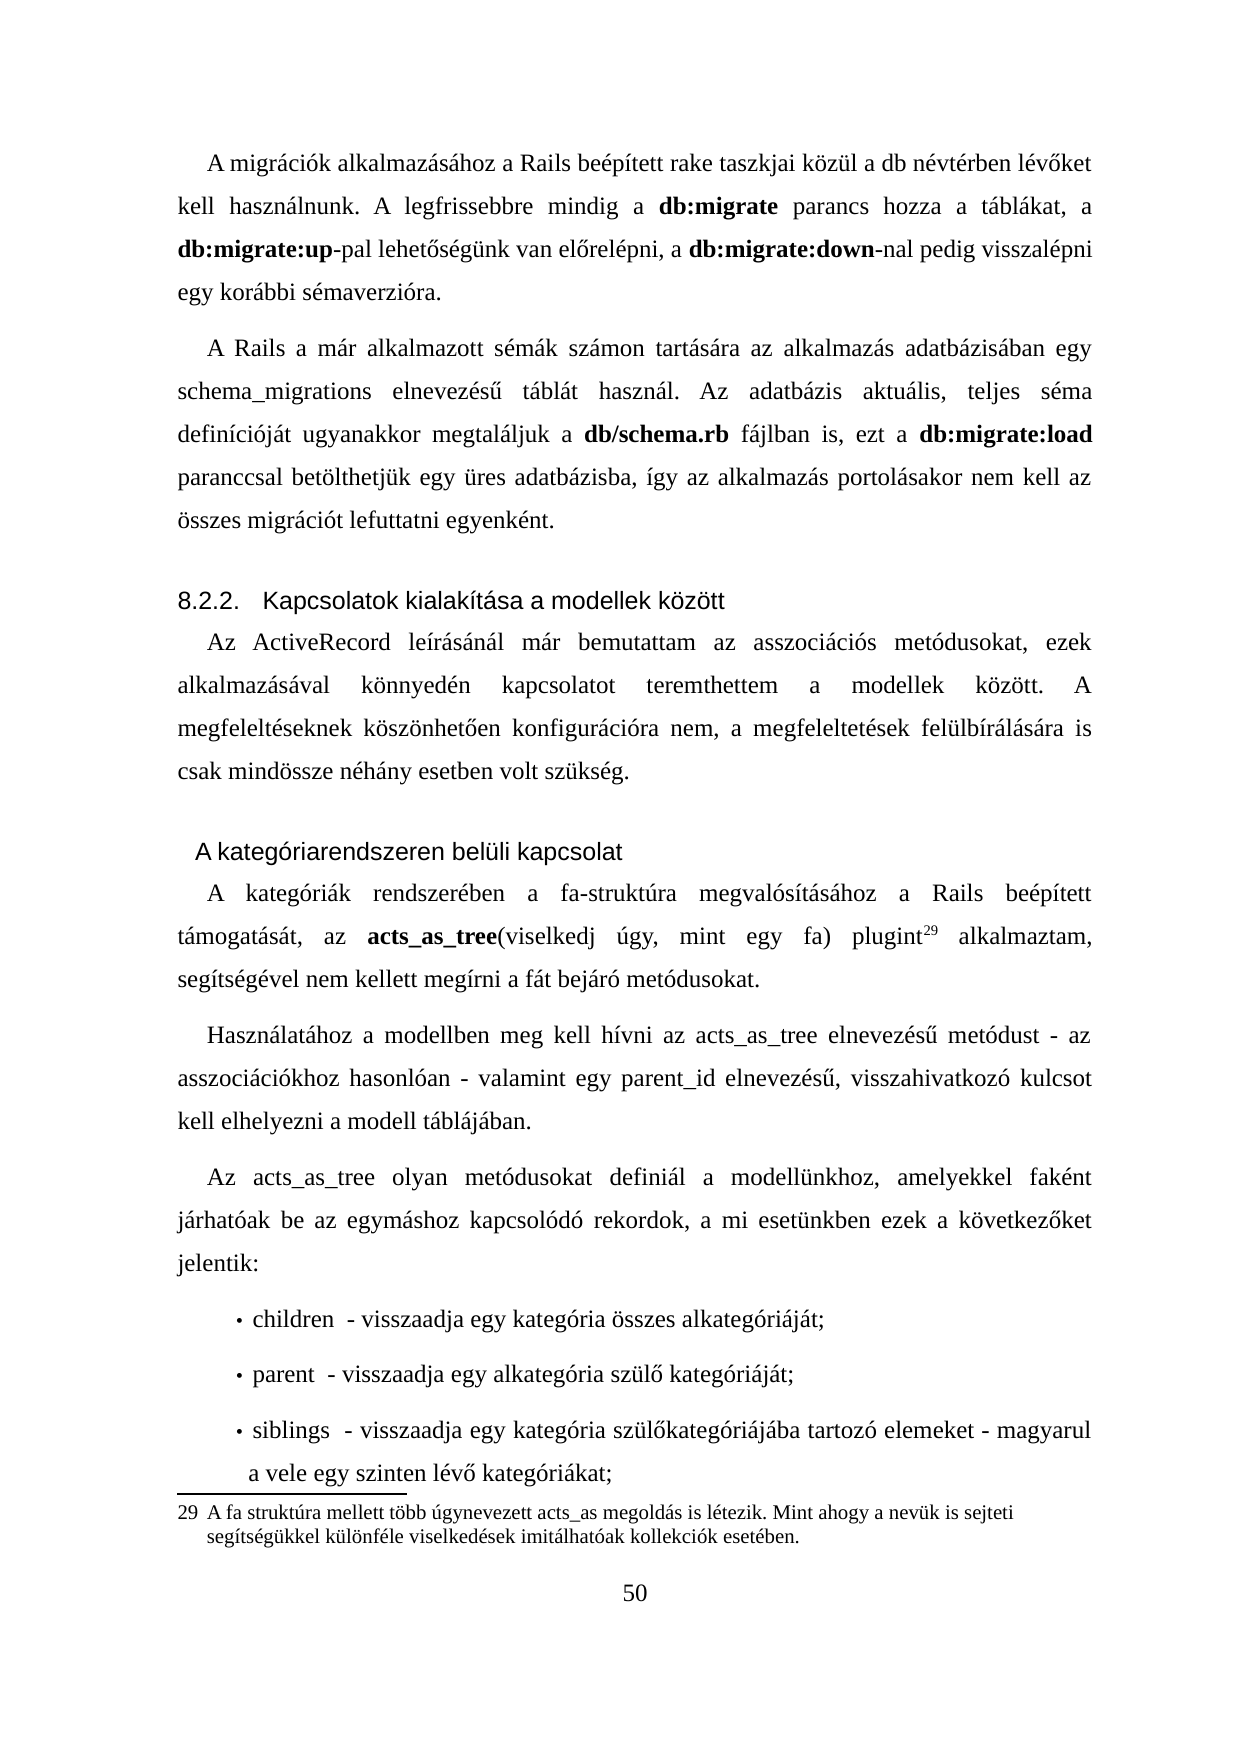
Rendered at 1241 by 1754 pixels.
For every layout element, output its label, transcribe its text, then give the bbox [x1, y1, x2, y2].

subtitle A kategóriarendszeren belüli kapcsolat [195, 837, 1093, 866]
text Az ActiveRecord leírásánál már bemutattam az asszociációs metódusokat, ezek alkalmazásával könnyedén kapcsolatot teremthettem a modellek között. A megfeleltéseknek köszönhetően konfigurációra nem, a megfeleltetések felülbírálására is csak mindössze néhány esetben volt szükség. [177, 627, 1093, 785]
list children - visszaadja egy kategória összes alkategóriáját; [236, 1304, 1093, 1333]
text A migrációk alkalmazásához a Rails beépített rake taszkjai közül a db névtérben lévőket kell használnunk. A legfrissebbre mindig a db:migrate parancs hozza a táblákat, a db:migrate:up-pal lehetőségünk van előrelépni, a db:migrate:down-nal pedig visszalépni egy korábbi sémaverzióra. [177, 148, 1093, 306]
subtitle Kapcsolatok kialakítása a modellek között [177, 586, 1093, 614]
list siblings - visszaadja egy kategória szülőkategóriájába tartozó elemeket - magyarul a vele egy szinten lévő kategóriákat; [236, 1415, 1093, 1487]
list parent - visszaadja egy alkategória szülő kategóriáját; [236, 1359, 1093, 1388]
text Az acts_as_tree olyan metódusokat definiál a modellünkhoz, amelyekkel faként járhatóak be az egymáshoz kapcsolódó rekordok, a mi esetünkben ezek a következőket jelentik: [177, 1162, 1093, 1277]
text A fa struktúra mellett több úgynevezett acts_as megoldás is létezik. Mint ahogy a nevük is sejteti segítségükkel különféle viselkedések imitálhatóak kollekciók esetében. [177, 1500, 1093, 1548]
text Használatához a modellben meg kell hívni az acts_as_tree elnevezésű metódust - az asszociációkhoz hasonlóan - valamint egy parent_id elnevezésű, visszahivatkozó kulcsot kell elhelyezni a modell táblájában. [177, 1020, 1093, 1135]
text A Rails a már alkalmazott sémák számon tartására az alkalmazás adatbázisában egy schema_migrations elnevezésű táblát használ. Az adatbázis aktuális, teljes séma definícióját ugyanakkor megtaláljuk a db/schema.rb fájlban is, ezt a db:migrate:load paranccsal betölthetjük egy üres adatbázisba, így az alkalmazás portolásakor nem kell az összes migrációt lefuttatni egyenként. [177, 333, 1093, 534]
text A kategóriák rendszerében a fa-struktúra megvalósításához a Rails beépített támogatását, az acts_as_tree(viselkedj úgy, mint egy fa) plugint alkalmaztam, segítségével nem kellett megírni a fát bejáró metódusokat. [177, 878, 1093, 993]
